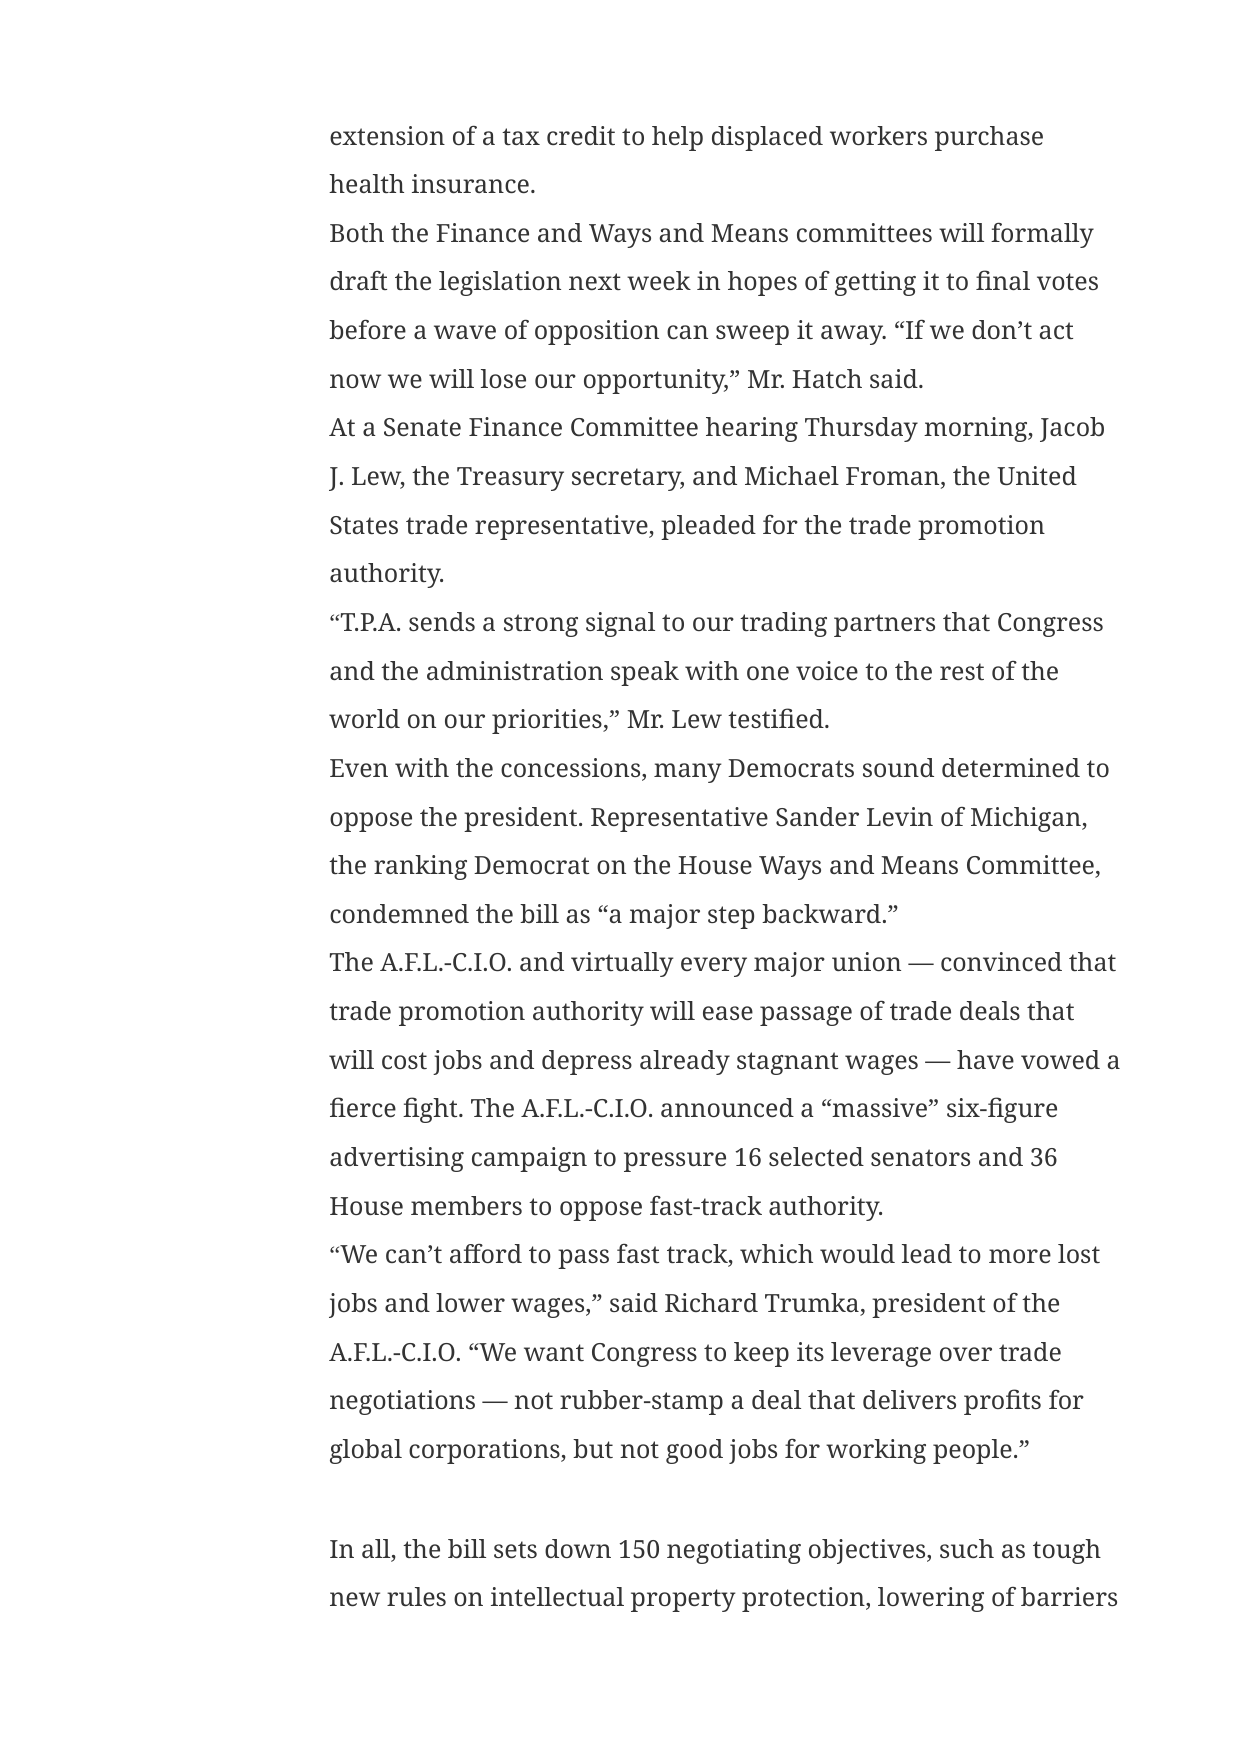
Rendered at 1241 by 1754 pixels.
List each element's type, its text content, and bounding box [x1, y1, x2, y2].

text Both the Finance and Ways and Means committees will formally draft the legislation next week in hopes of getting it to final votes before a wave of opposition can sweep it away. “If we don’t act now we will lose our opportunity,” Mr. Hatch said. [329, 215, 1122, 395]
text At a Senate Finance Committee hearing Thursday morning, Jacob J. Lew, the Treasury secretary, and Michael Froman, the United States trade representative, pleaded for the trade promotion authority. [329, 410, 1122, 590]
text In all, the bill sets down 150 negotiating objectives, such as tough new rules on intellectual property protection, lowering of barriers [329, 1531, 1122, 1614]
text “T.P.A. sends a strong signal to our trading partners that Congress and the administration speak with one voice to the rest of the world on our priorities,” Mr. Lew testified. [329, 604, 1122, 736]
text Even with the concessions, many Democrats sound determined to oppose the president. Representative Sander Levin of Michigan, the ranking Democrat on the House Ways and Means Committee, condemned the bill as “a major step backward.” [329, 751, 1122, 931]
text “We can’t afford to pass fast track, which would lead to more lost jobs and lower wages,” said Richard Trumka, president of the A.F.L.-C.I.O. “We want Congress to keep its leverage over trade negotiations — not rubber-stamp a deal that delivers profits for global corporations, but not good jobs for working people.” [329, 1237, 1122, 1466]
text extension of a tax credit to help displaced workers purchase health insurance. [329, 118, 1122, 201]
text The A.F.L.-C.I.O. and virtually every major union — convinced that trade promotion authority will ease passage of trade deals that will cost jobs and depress already stagnant wages — have vowed a fierce fight. The A.F.L.-C.I.O. announced a “massive” six-figure advertising campaign to pressure 16 selected senators and 36 House members to oppose fast-track authority. [329, 945, 1122, 1222]
